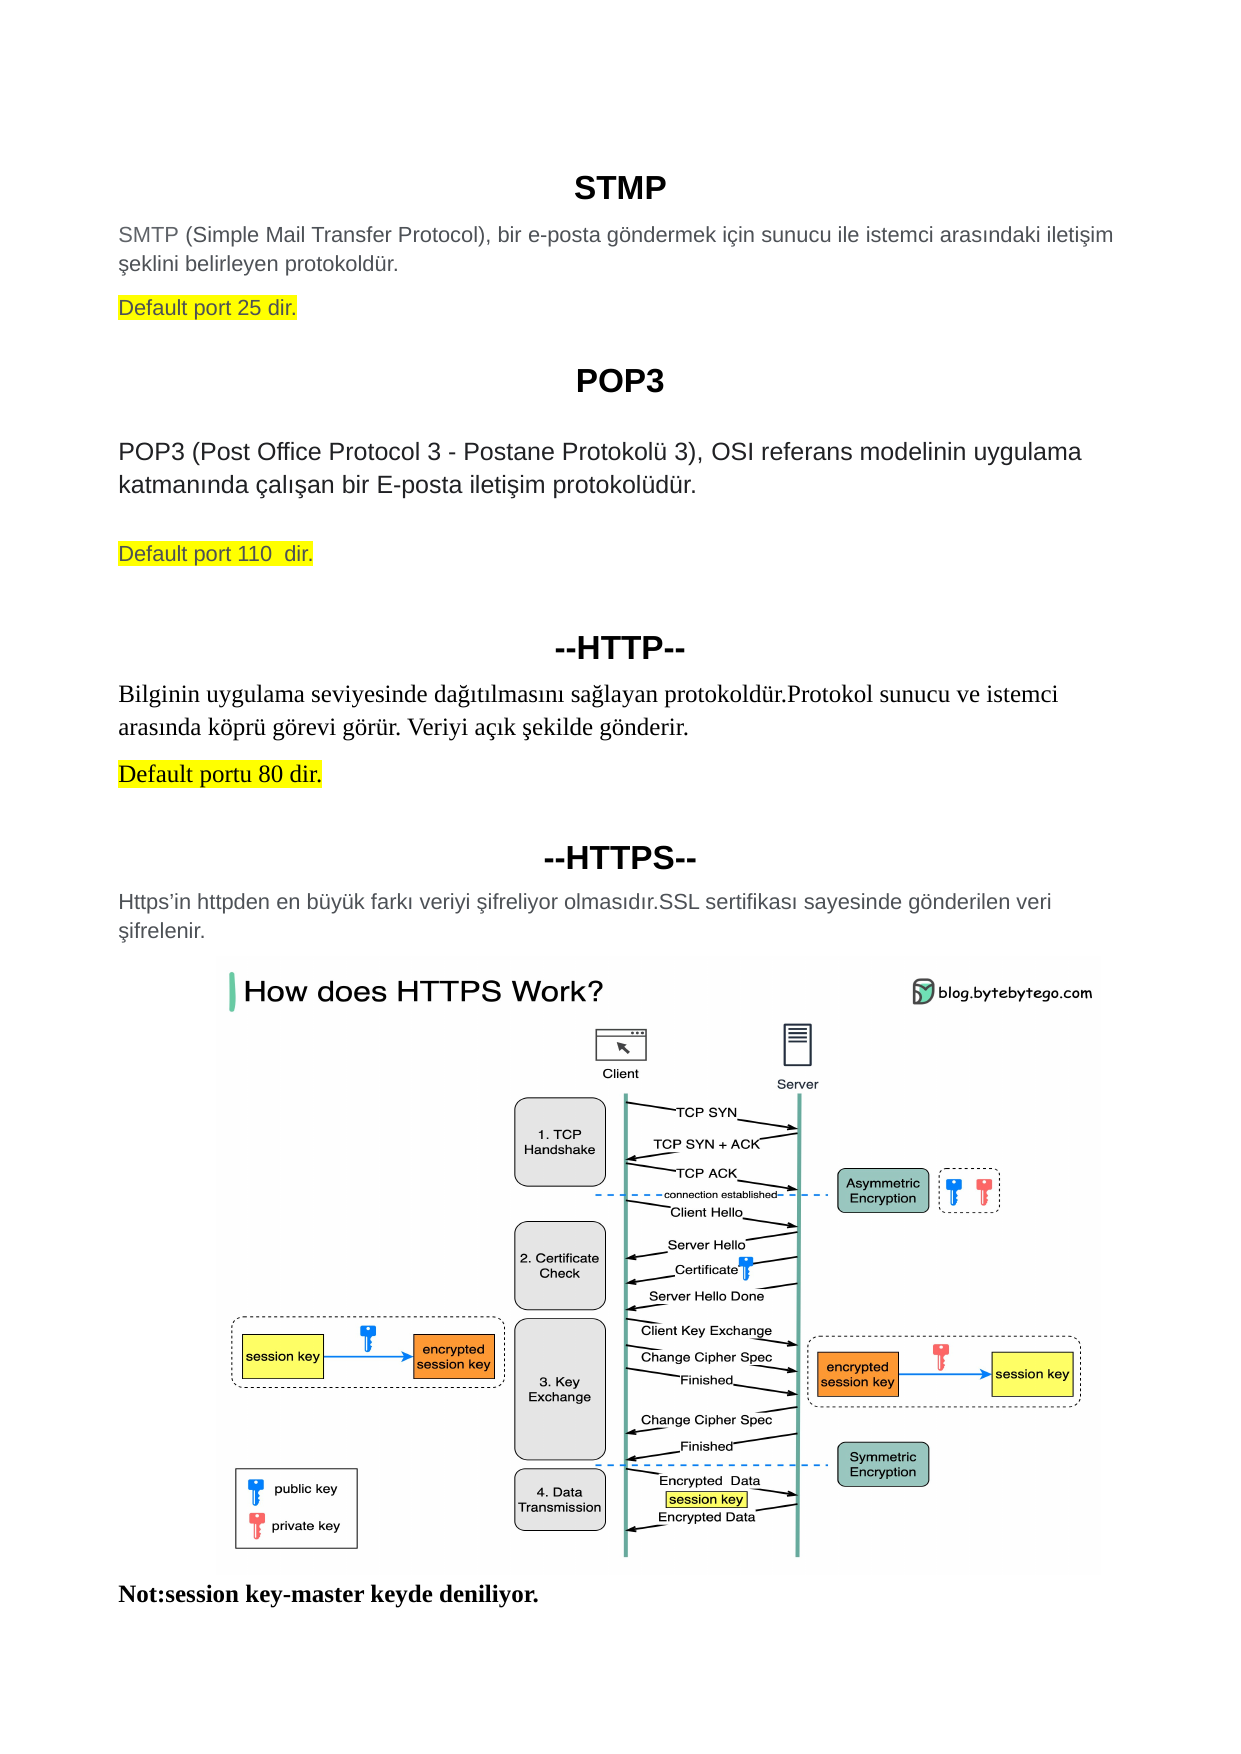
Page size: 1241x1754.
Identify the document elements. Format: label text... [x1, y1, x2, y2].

text Default port 25 dir. [118, 295, 1122, 320]
text Bilginin uygulama seviyesinde dağıtılmasını sağlayan protokoldür.Protokol sunucu ve istemci arasında köprü görevi görür. Veriyi açık şekilde gönderir. [118, 679, 1122, 741]
subtitle STMP [118, 168, 1122, 206]
text Default portu 80 dir. [118, 759, 1122, 788]
subtitle POP3 [118, 361, 1122, 399]
picture [215, 956, 1101, 1575]
subtitle --HTTPS-- [118, 838, 1122, 876]
text Not:session key-master keyde deniliyor. [118, 961, 1122, 1608]
subtitle --HTTP-- [118, 628, 1122, 666]
text SMTP (Simple Mail Transfer Protocol), bir e-posta göndermek için sunucu ile istemci arasındaki iletişim şeklini belirleyen protokoldür. [118, 219, 1122, 276]
text POP3 (Post Office Protocol 3 - Postane Protokolü 3), OSI referans modelinin uygulama katmanında çalışan bir E-posta iletişim protokolüdür. [118, 437, 1122, 499]
text Default port 110 dir. [118, 541, 1122, 566]
text Https’in httpden en büyük farkı veriyi şifreliyor olmasıdır.SSL sertifikası sayesinde gönderilen veri şifrelenir. [118, 889, 1122, 943]
